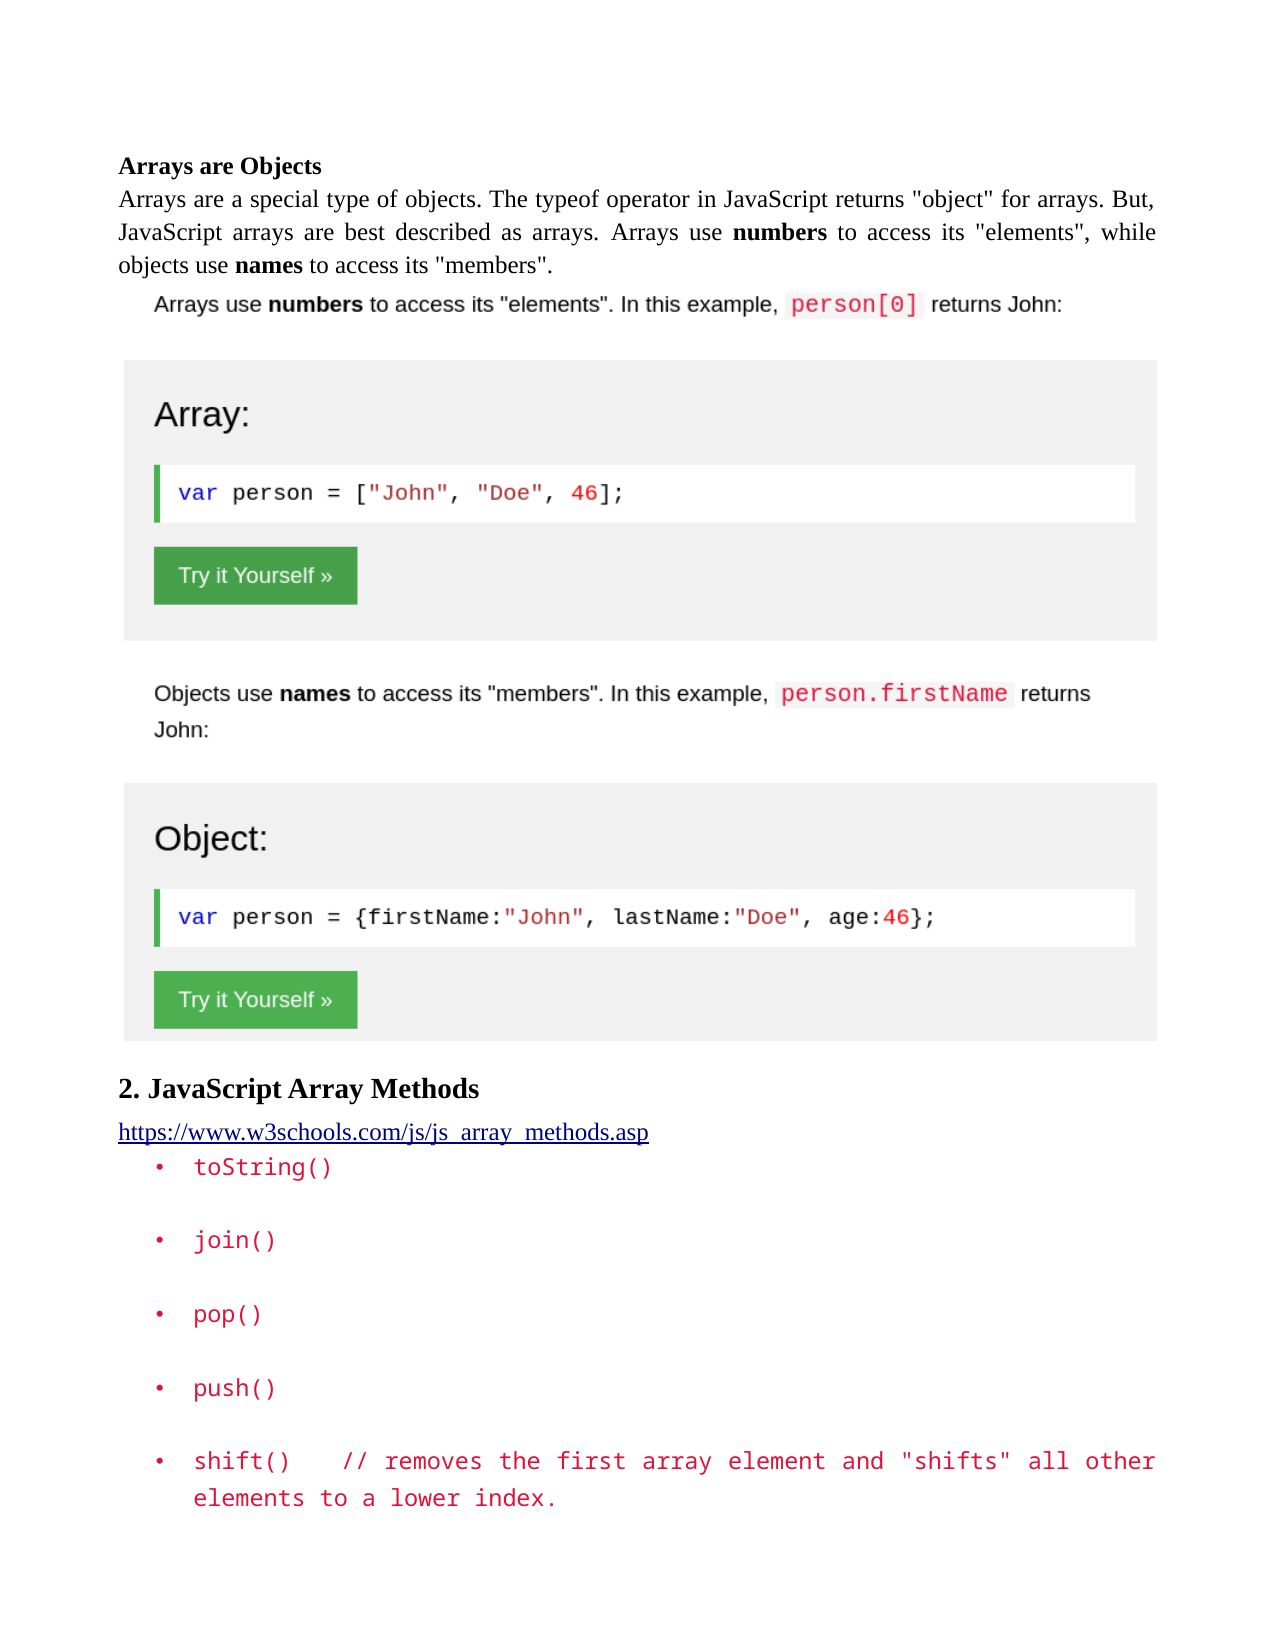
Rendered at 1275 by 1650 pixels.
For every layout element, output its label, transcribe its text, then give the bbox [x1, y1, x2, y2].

list push() [156, 1371, 1157, 1403]
text https://www.w3schools.com/js/js_array_methods.asp [118, 1117, 1157, 1146]
list toString() [156, 1150, 1157, 1182]
picture [118, 283, 1157, 1041]
text Arrays are Objects [118, 151, 1157, 180]
list shift() // removes the first array element and "shifts" all other elements to a lower index. [156, 1444, 1157, 1513]
list pop() [156, 1297, 1157, 1329]
text Arrays are a special type of objects. The typeof operator in JavaScript returns "object" for arrays. But, JavaScript arrays are best described as arrays. Arrays use numbers to access its "elements", while objects use names to access its "members". [118, 184, 1157, 279]
list join() [156, 1224, 1157, 1256]
subtitle 2. JavaScript Array Methods [118, 1071, 1157, 1105]
